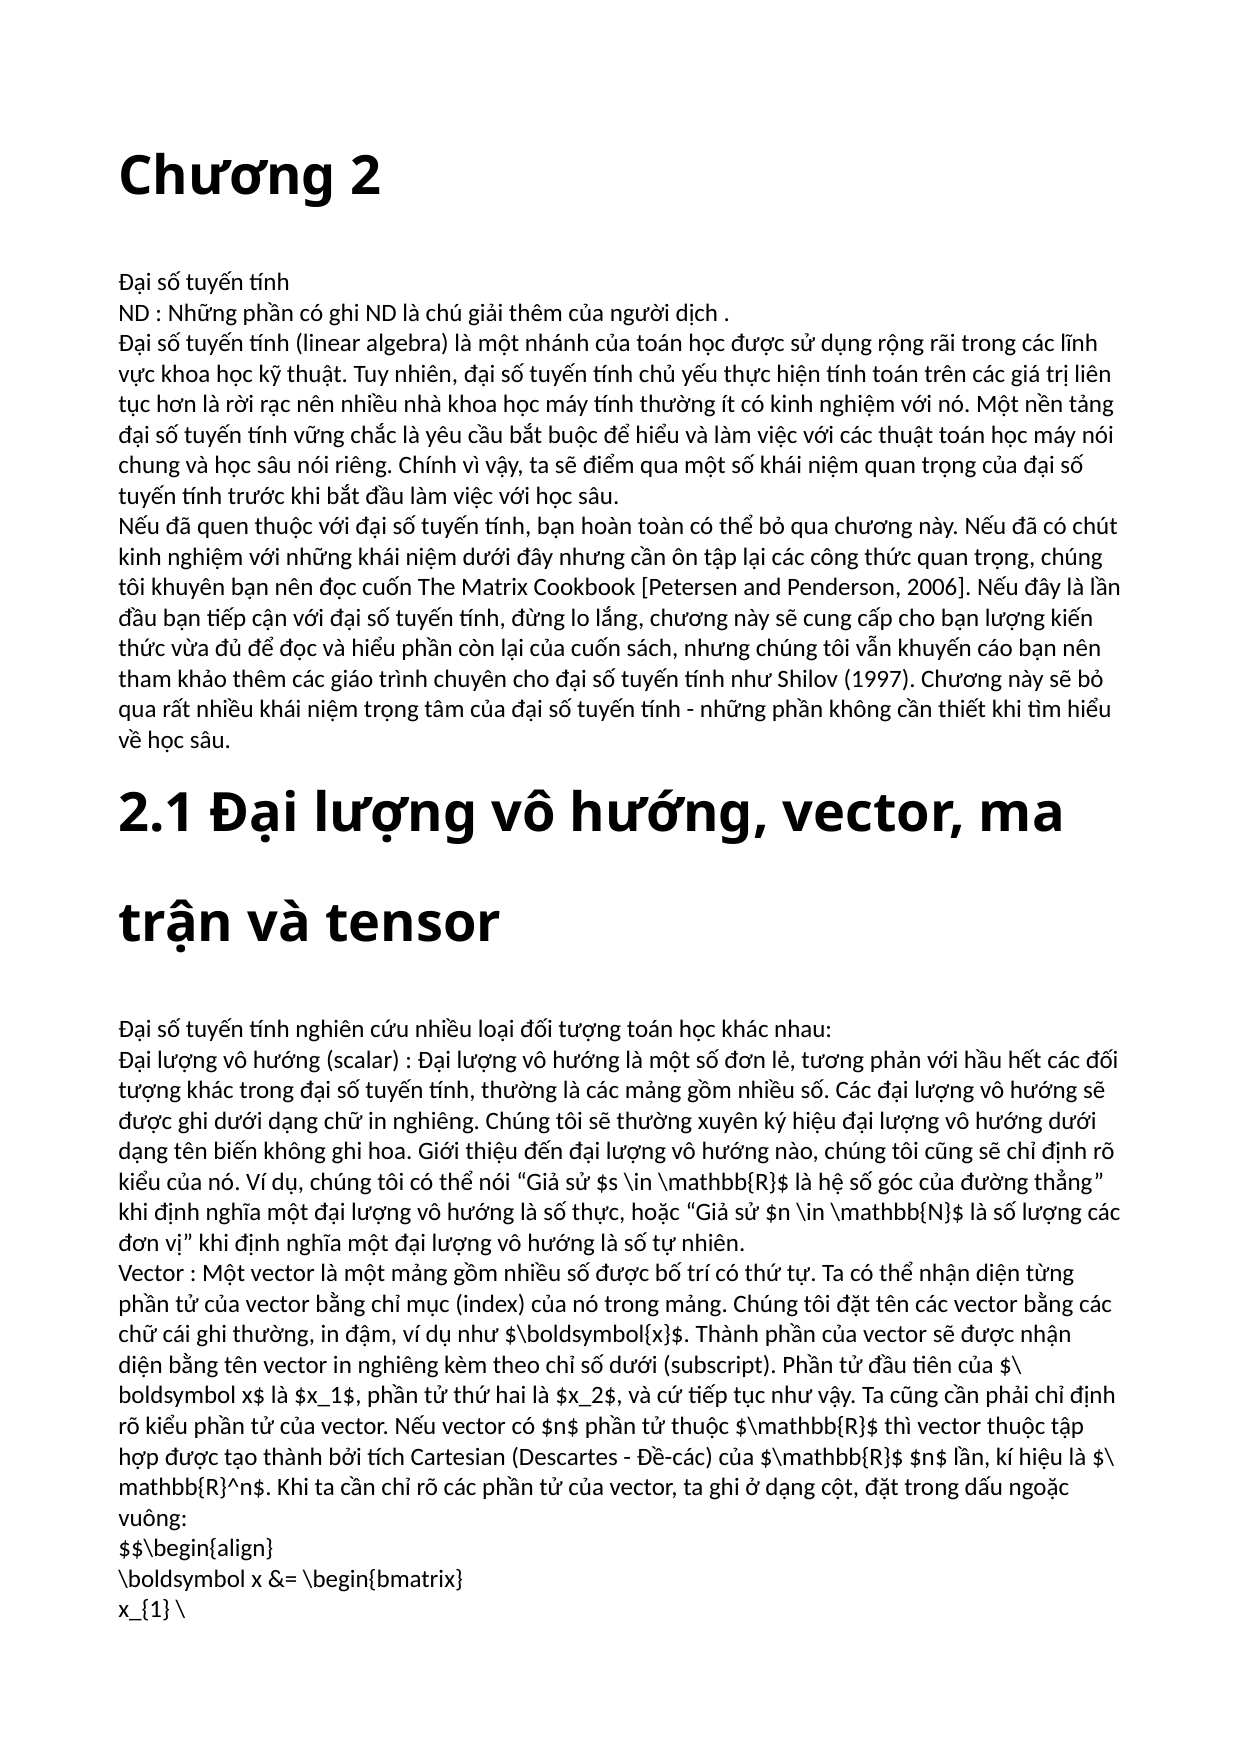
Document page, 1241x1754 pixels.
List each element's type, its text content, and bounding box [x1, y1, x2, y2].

text Đại số tuyến tính (linear algebra) là một nhánh của toán học được sử dụng rộng rãi trong các lĩnh vực khoa học kỹ thuật. Tuy nhiên, đại số tuyến tính chủ yếu thực hiện tính toán trên các giá trị liên tục hơn là rời rạc nên nhiều nhà khoa học máy tính thường ít có kinh nghiệm với nó. Một nền tảng đại số tuyến tính vững chắc là yêu cầu bắt buộc để hiểu và làm việc với các thuật toán học máy nói chung và học sâu nói riêng. Chính vì vậy, ta sẽ điểm qua một số khái niệm quan trọng của đại số tuyến tính trước khi bắt đầu làm việc với học sâu. [118, 327, 1122, 510]
text Đại số tuyến tính [118, 266, 1122, 297]
text Vector : Một vector là một mảng gồm nhiều số được bố trí có thứ tự. Ta có thể nhận diện từng phần tử của vector bằng chỉ mục (index) của nó trong mảng. Chúng tôi đặt tên các vector bằng các chữ cái ghi thường, in đậm, ví dụ như $\boldsymbol{x}$. Thành phần của vector sẽ được nhận diện bằng tên vector in nghiêng kèm theo chỉ số dưới (subscript). Phần tử đầu tiên của $\boldsymbol x$ là $x_1$, phần tử thứ hai là $x_2$, và cứ tiếp tục như vậy. Ta cũng cần phải chỉ định rõ kiểu phần tử của vector. Nếu vector có $n$ phần tử thuộc $\mathbb{R}$ thì vector thuộc tập hợp được tạo thành bởi tích Cartesian (Descartes - Đề-các) của $\mathbb{R}$ $n$ lần, kí hiệu là $\mathbb{R}^n$. Khi ta cần chỉ rõ các phần tử của vector, ta ghi ở dạng cột, đặt trong dấu ngoặc vuông: [118, 1257, 1122, 1532]
text \boldsymbol x &= \begin{bmatrix} [118, 1563, 1122, 1593]
text $$\begin{align} [118, 1532, 1122, 1563]
text ND : Những phần có ghi ND là chú giải thêm của người dịch . [118, 297, 1122, 327]
subtitle Chương 2 [118, 137, 1122, 211]
text Đại lượng vô hướng (scalar) : Đại lượng vô hướng là một số đơn lẻ, tương phản với hầu hết các đối tượng khác trong đại số tuyến tính, thường là các mảng gồm nhiều số. Các đại lượng vô hướng sẽ được ghi dưới dạng chữ in nghiêng. Chúng tôi sẽ thường xuyên ký hiệu đại lượng vô hướng dưới dạng tên biến không ghi hoa. Giới thiệu đến đại lượng vô hướng nào, chúng tôi cũng sẽ chỉ định rõ kiểu của nó. Ví dụ, chúng tôi có thể nói “Giả sử $s \in \mathbb{R}$ là hệ số góc của đường thẳng” khi định nghĩa một đại lượng vô hướng là số thực, hoặc “Giả sử $n \in \mathbb{N}$ là số lượng các đơn vị” khi định nghĩa một đại lượng vô hướng là số tự nhiên. [118, 1044, 1122, 1257]
text Nếu đã quen thuộc với đại số tuyến tính, bạn hoàn toàn có thể bỏ qua chương này. Nếu đã có chút kinh nghiệm với những khái niệm dưới đây nhưng cần ôn tập lại các công thức quan trọng, chúng tôi khuyên bạn nên đọc cuốn The Matrix Cookbook [Petersen and Penderson, 2006]. Nếu đây là lần đầu bạn tiếp cận với đại số tuyến tính, đừng lo lắng, chương này sẽ cung cấp cho bạn lượng kiến thức vừa đủ để đọc và hiểu phần còn lại của cuốn sách, nhưng chúng tôi vẫn khuyến cáo bạn nên tham khảo thêm các giáo trình chuyên cho đại số tuyến tính như Shilov (1997). Chương này sẽ bỏ qua rất nhiều khái niệm trọng tâm của đại số tuyến tính - những phần không cần thiết khi tìm hiểu về học sâu. [118, 510, 1122, 754]
text x_{1} \ [118, 1593, 1122, 1624]
subtitle 2.1 Đại lượng vô hướng, vector, ma trận và tensor [118, 773, 1122, 958]
text Đại số tuyến tính nghiên cứu nhiều loại đối tượng toán học khác nhau: [118, 1013, 1122, 1044]
